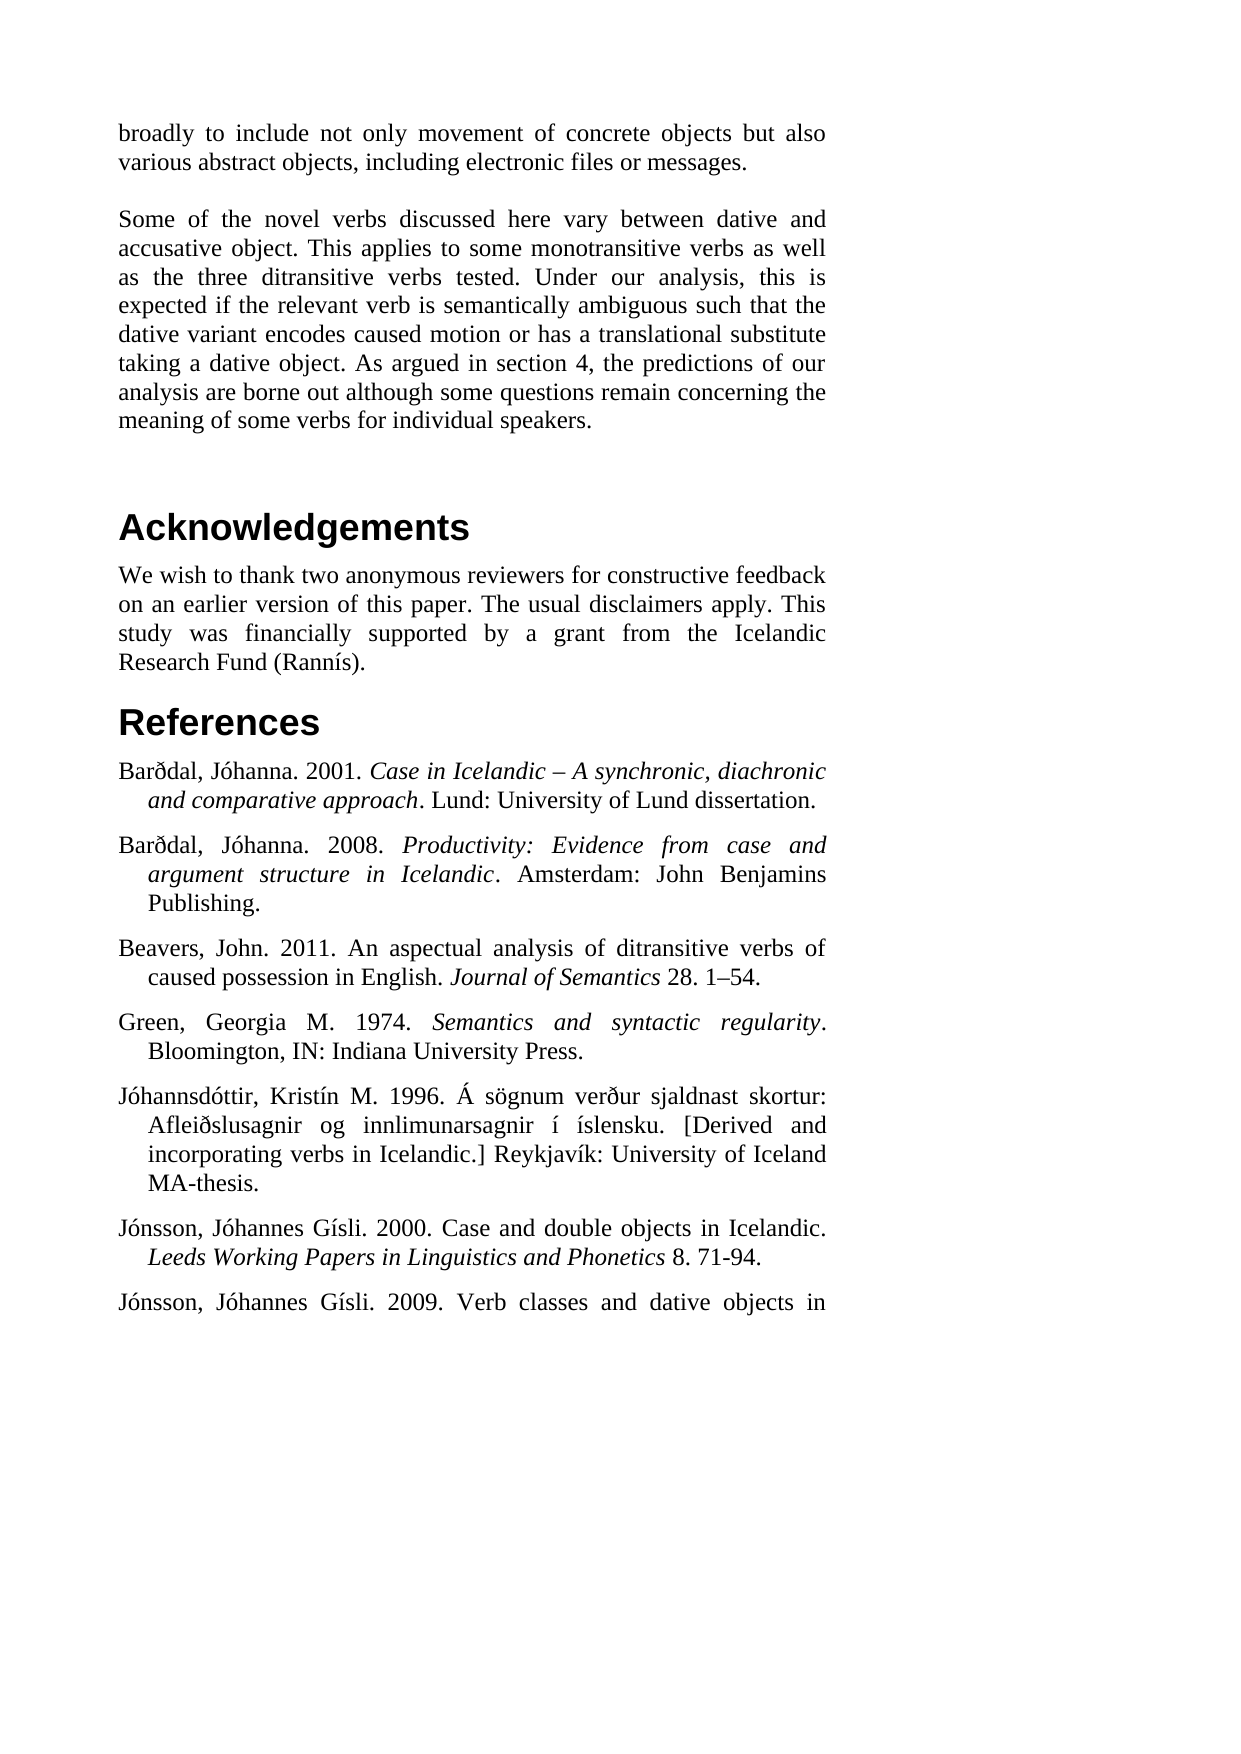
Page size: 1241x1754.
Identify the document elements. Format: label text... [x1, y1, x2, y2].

text Beavers, John. 2011. An aspectual analysis of ditransitive verbs of caused possession in English. Journal of Semantics 28. 1–54. [118, 933, 827, 991]
text Barðdal, Jóhanna. 2008. Productivity: Evidence from case and argument structure in Icelandic. Amsterdam: John Benjamins Publishing. [118, 830, 827, 916]
text broadly to include not only movement of concrete objects but also various abstract objects, including electronic files or messages. [118, 118, 827, 176]
text Barðdal, Jóhanna. 2001. Case in Icelandic – A synchronic, diachronic and comparative approach. Lund: University of Lund dissertation. [118, 756, 827, 813]
list Acknowledgements [118, 505, 827, 548]
text Some of the novel verbs discussed here vary between dative and accusative object. This applies to some monotransitive verbs as well as the three ditransitive verbs tested. Under our analysis, this is expected if the relevant verb is semantically ambiguous such that the dative variant encodes caused motion or has a translational substitute taking a dative object. As argued in section 4, the predictions of our analysis are borne out although some questions remain concerning the meaning of some verbs for individual speakers. [118, 204, 827, 434]
list References [118, 700, 827, 743]
text Jónsson, Jóhannes Gísli. 2000. Case and double objects in Icelandic. Leeds Working Papers in Linguistics and Phonetics 8. 71-94. [118, 1213, 827, 1271]
text Jóhannsdóttir, Kristín M. 1996. Á sögnum verður sjaldnast skortur: Afleiðslusagnir og innlimunarsagnir í íslensku. [Derived and incorporating verbs in Icelandic.] Reykjavík: University of Iceland MA-thesis. [118, 1081, 827, 1196]
text Jónsson, Jóhannes Gísli. 2009. Verb classes and dative objects in [118, 1287, 827, 1316]
text We wish to thank two anonymous reviewers for constructive feedback on an earlier version of this paper. The usual disclaimers apply. This study was financially supported by a grant from the Icelandic Research Fund (Rannís). [118, 560, 827, 675]
text Green, Georgia M. 1974. Semantics and syntactic regularity. Bloomington, IN: Indiana University Press. [118, 1007, 827, 1065]
